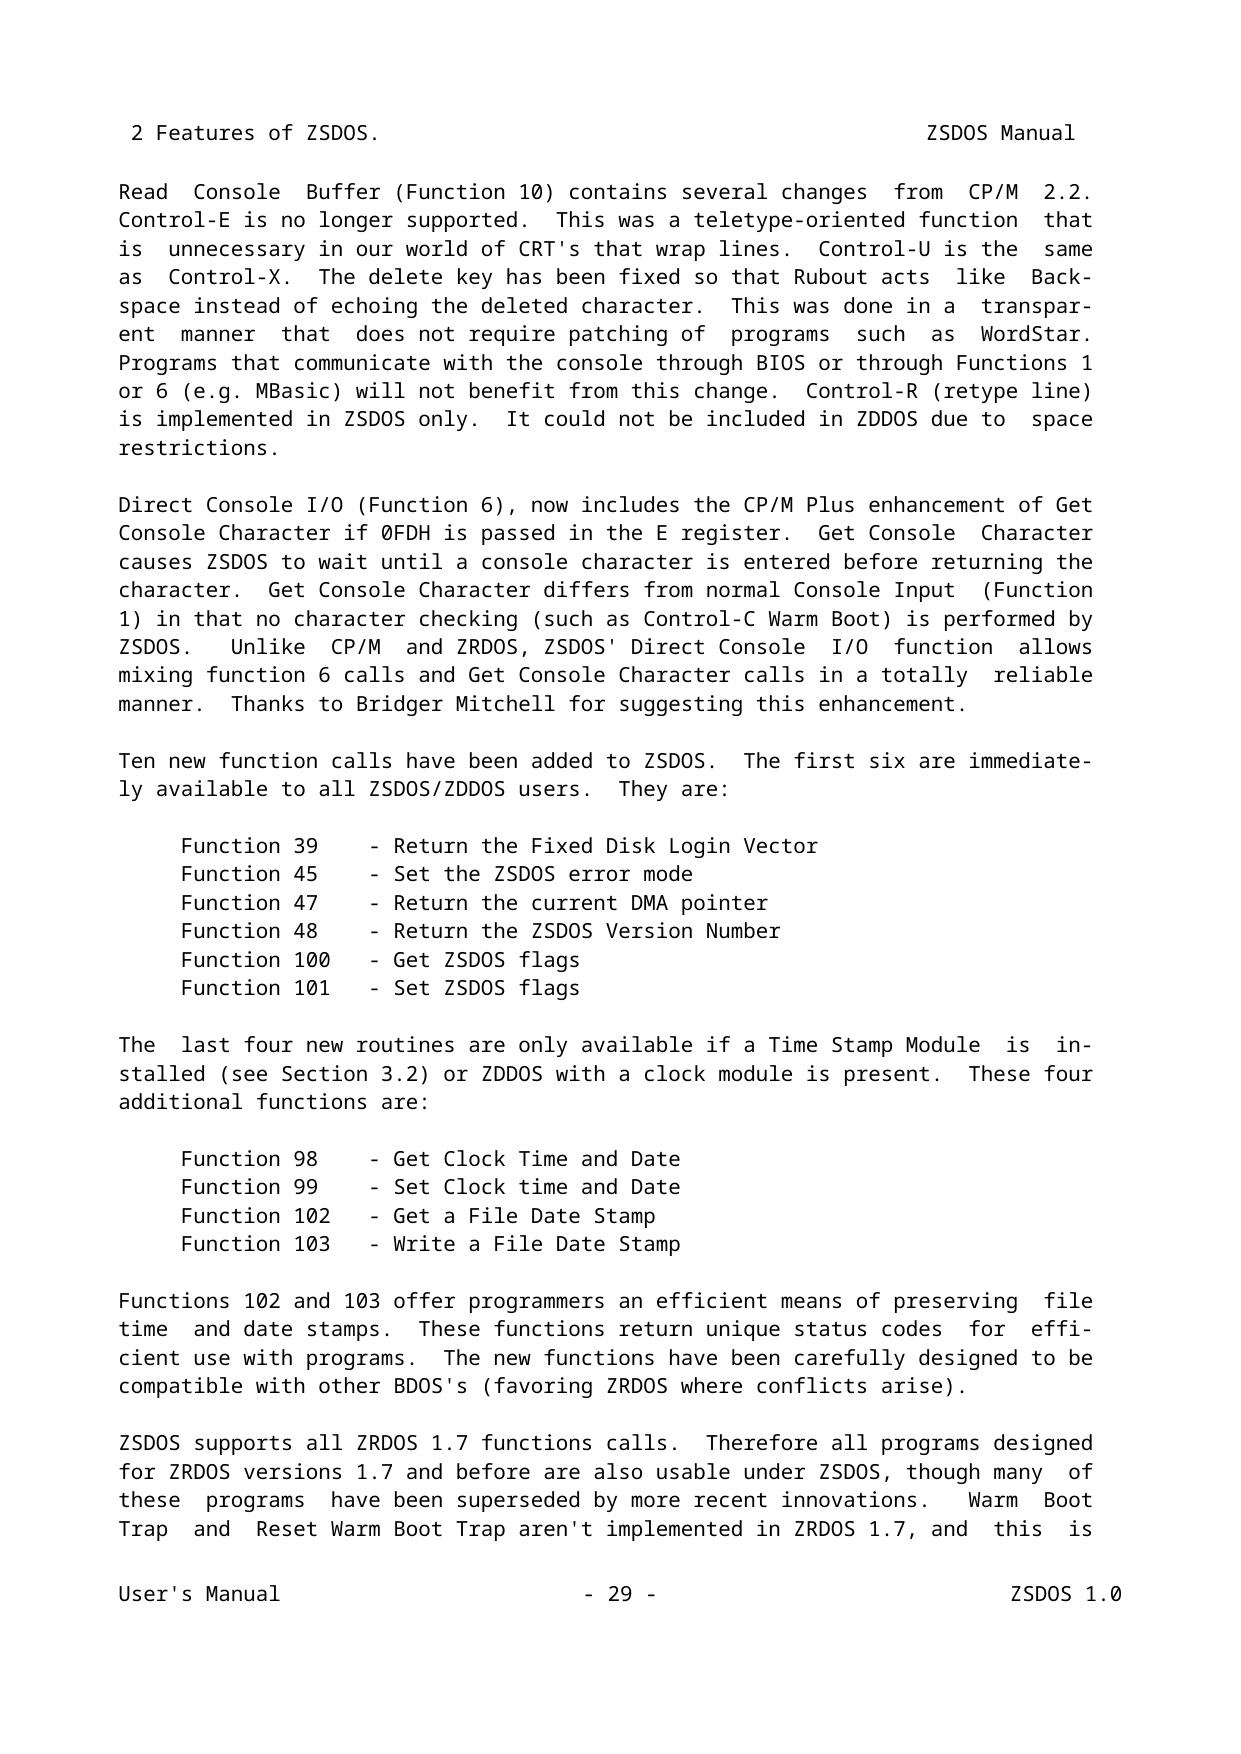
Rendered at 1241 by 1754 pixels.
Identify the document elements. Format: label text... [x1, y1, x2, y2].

text Function 39 - Return the Fixed Disk Login Vector [118, 831, 1122, 859]
text ZSDOS supports all ZRDOS 1.7 functions calls. Therefore all programs designed [118, 1428, 1122, 1457]
text as Control-X. The delete key has been fixed so that Rubout acts like Back- [118, 262, 1122, 291]
text Programs that communicate with the console through BIOS or through Functions 1 [118, 348, 1122, 376]
text Function 102 - Get a File Date Stamp [118, 1201, 1122, 1229]
text Function 47 - Return the current DMA pointer [118, 888, 1122, 916]
text Function 98 - Get Clock Time and Date [118, 1144, 1122, 1172]
text manner. Thanks to Bridger Mitchell for suggesting this enhancement. [118, 689, 1122, 717]
text The last four new routines are only available if a Time Stamp Module is in- [118, 1030, 1122, 1059]
text Function 100 - Get ZSDOS flags [118, 945, 1122, 973]
text Console Character if 0FDH is passed in the E register. Get Console Character [118, 518, 1122, 547]
text cient use with programs. The new functions have been carefully designed to be [118, 1343, 1122, 1371]
text these programs have been superseded by more recent innovations. Warm Boot [118, 1485, 1122, 1514]
text Functions 102 and 103 offer programmers an efficient means of preserving file [118, 1286, 1122, 1314]
text Read Console Buffer (Function 10) contains several changes from CP/M 2.2. [118, 177, 1122, 206]
text Function 45 - Set the ZSDOS error mode [118, 859, 1122, 888]
text ZSDOS. Unlike CP/M and ZRDOS, ZSDOS' Direct Console I/O function allows [118, 632, 1122, 661]
text character. Get Console Character differs from normal Console Input (Function [118, 575, 1122, 604]
text or 6 (e.g. MBasic) will not benefit from this change. Control-R (retype line) [118, 376, 1122, 404]
text Function 99 - Set Clock time and Date [118, 1172, 1122, 1201]
text time and date stamps. These functions return unique status codes for effi- [118, 1314, 1122, 1343]
text restrictions. [118, 433, 1122, 461]
text space instead of echoing the deleted character. This was done in a transpar- [118, 291, 1122, 319]
text is implemented in ZSDOS only. It could not be included in ZDDOS due to space [118, 404, 1122, 433]
text compatible with other BDOS's (favoring ZRDOS where conflicts arise). [118, 1371, 1122, 1400]
text causes ZSDOS to wait until a console character is entered before returning the [118, 547, 1122, 575]
text Direct Console I/O (Function 6), now includes the CP/M Plus enhancement of Get [118, 490, 1122, 518]
text Function 101 - Set ZSDOS flags [118, 973, 1122, 1002]
text Function 48 - Return the ZSDOS Version Number [118, 916, 1122, 945]
text Function 103 - Write a File Date Stamp [118, 1229, 1122, 1258]
text 1) in that no character checking (such as Control-C Warm Boot) is performed by [118, 604, 1122, 632]
text Ten new function calls have been added to ZSDOS. The first six are immediate- [118, 746, 1122, 774]
text stalled (see Section 3.2) or ZDDOS with a clock module is present. These four [118, 1059, 1122, 1087]
text additional functions are: [118, 1087, 1122, 1116]
text mixing function 6 calls and Get Console Character calls in a totally reliable [118, 661, 1122, 689]
text ly available to all ZSDOS/ZDDOS users. They are: [118, 774, 1122, 803]
text Control-E is no longer supported. This was a teletype-oriented function that [118, 206, 1122, 234]
text for ZRDOS versions 1.7 and before are also usable under ZSDOS, though many of [118, 1457, 1122, 1485]
text ent manner that does not require patching of programs such as WordStar. [118, 319, 1122, 348]
text is unnecessary in our world of CRT's that wrap lines. Control-U is the same [118, 234, 1122, 262]
text Trap and Reset Warm Boot Trap aren't implemented in ZRDOS 1.7, and this is [118, 1514, 1122, 1542]
